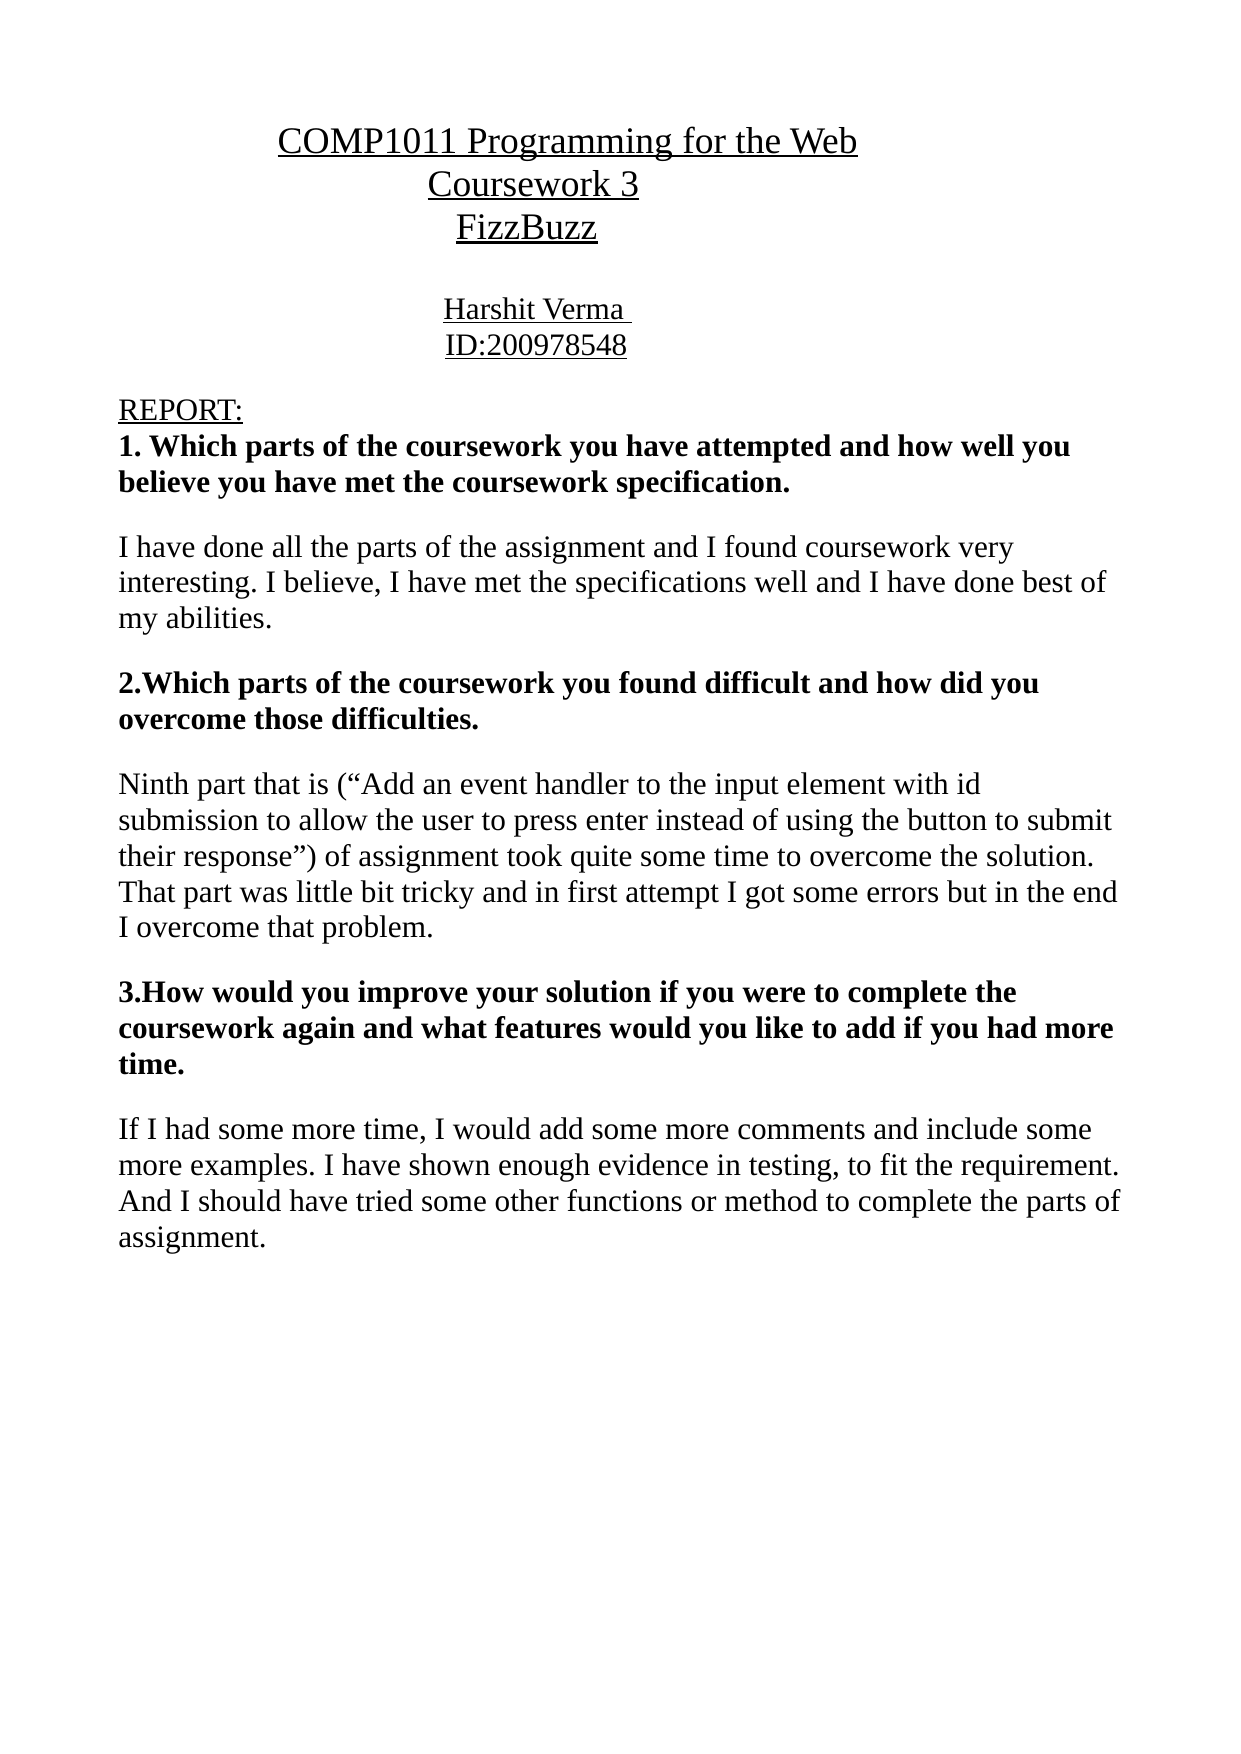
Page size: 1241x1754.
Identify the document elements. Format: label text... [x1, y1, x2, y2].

text If I had some more time, I would add some more comments and include some more examples. I have shown enough evidence in testing, to fit the requirement. [118, 1110, 1122, 1182]
text ID:200978548 [118, 327, 1122, 362]
text 2.Which parts of the coursework you found difficult and how did you overcome those difficulties. [118, 664, 1122, 736]
text REPORT: [118, 391, 1122, 427]
text Ninth part that is (“Add an event handler to the input element with id submission to allow the user to press enter instead of using the button to submit their response”) of assignment took quite some time to overcome the solution. That part was little bit tricky and in first attempt I got some errors but in the end I overcome that problem. [118, 765, 1122, 945]
text I have done all the parts of the assignment and I found coursework very interesting. I believe, I have met the specifications well and I have done best of my abilities. [118, 528, 1122, 636]
text 1. Which parts of the coursework you have attempted and how well you believe you have met the coursework specification. [118, 427, 1122, 499]
text 3.How would you improve your solution if you were to complete the coursework again and what features would you like to add if you had more time. [118, 973, 1122, 1081]
text Coursework 3 [118, 161, 1122, 204]
text COMP1011 Programming for the Web [118, 118, 1122, 161]
text Harshit Verma [118, 291, 1122, 327]
text And I should have tried some other functions or method to complete the parts of assignment. [118, 1182, 1122, 1254]
text FizzBuzz [118, 204, 1122, 247]
